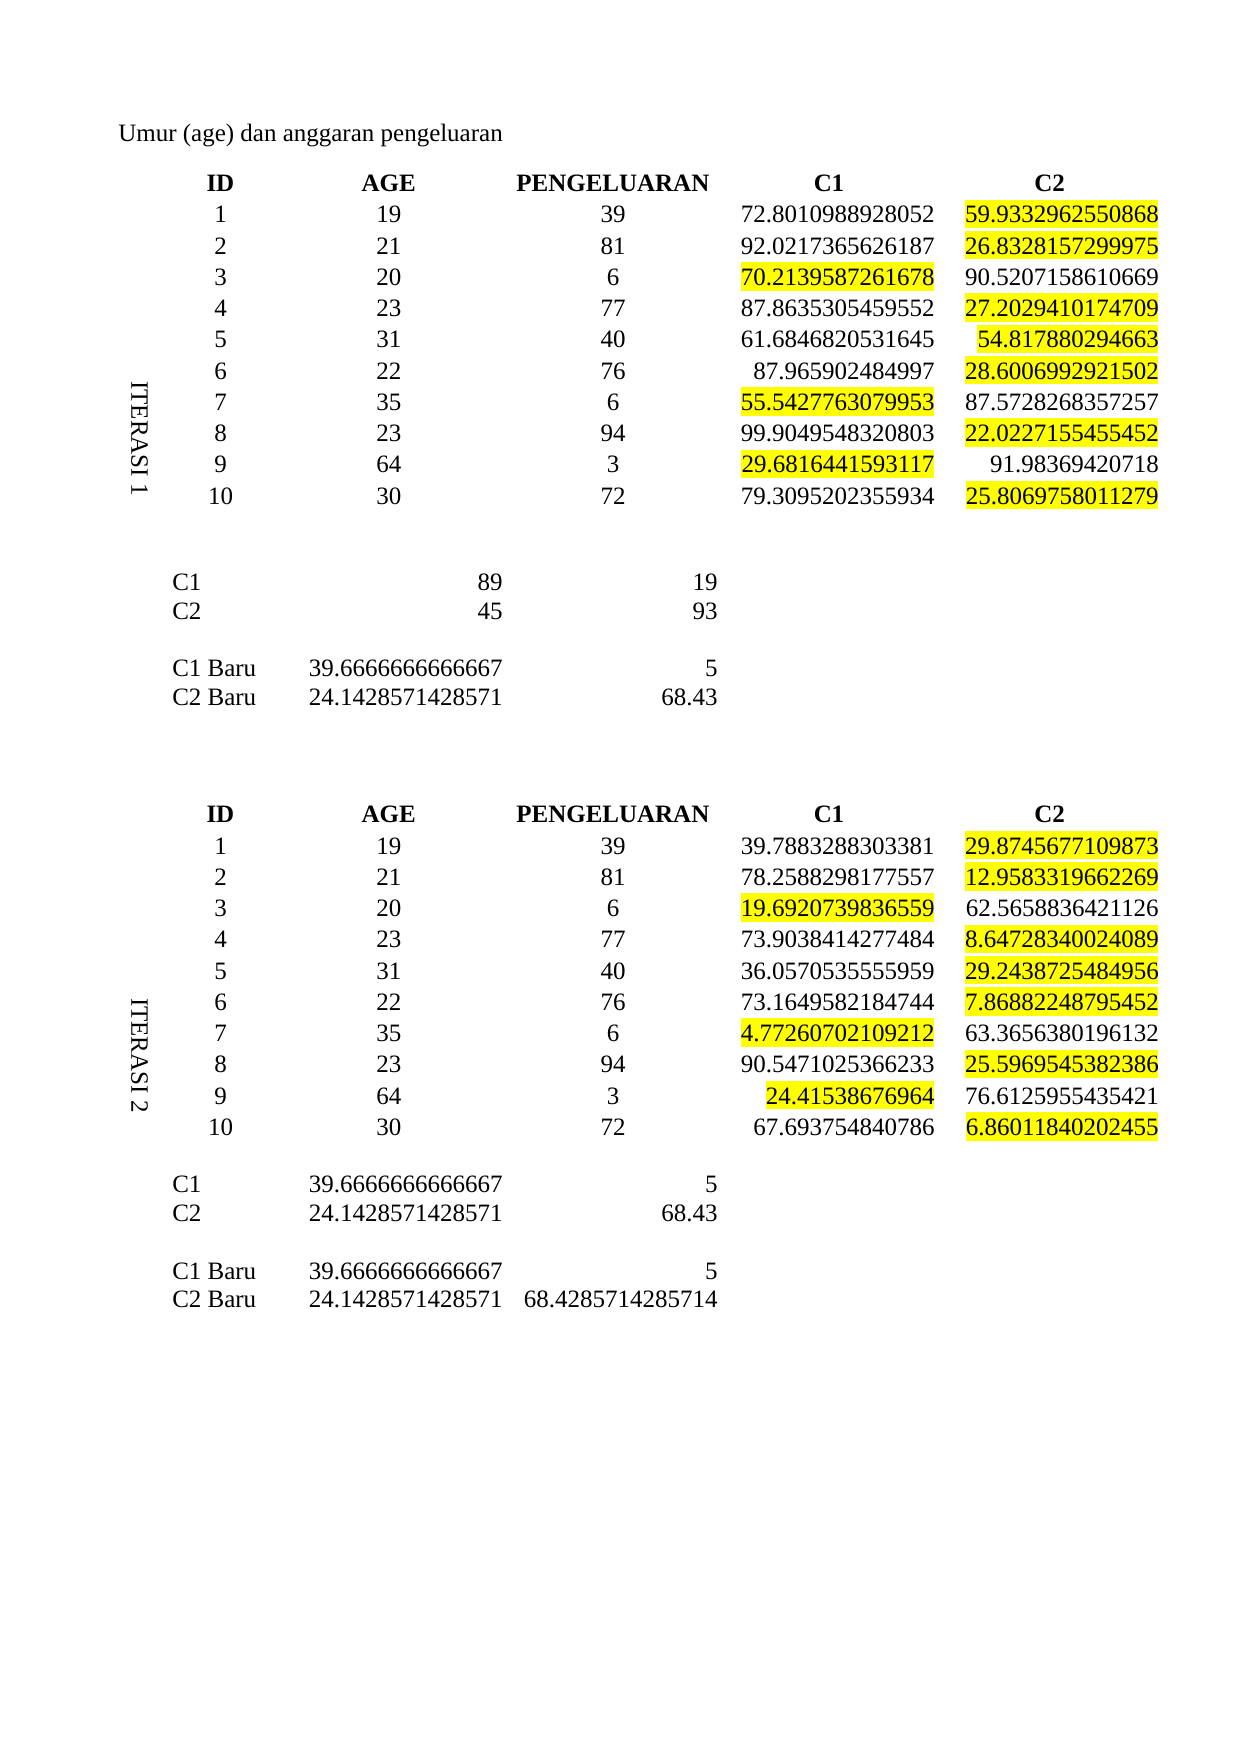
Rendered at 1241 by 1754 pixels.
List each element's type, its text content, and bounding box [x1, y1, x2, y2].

table_cell 23 [272, 416, 505, 447]
table_cell 24.1428571428571 [272, 682, 505, 711]
table_cell [720, 567, 937, 596]
table_cell [720, 1141, 937, 1169]
table_cell 4 [169, 291, 272, 322]
table_cell [937, 510, 1161, 538]
table_cell C2 Baru [169, 1285, 272, 1313]
table_cell 3 [169, 260, 272, 291]
table_cell 55.5427763079953 [720, 385, 937, 416]
table_cell 9 [169, 447, 272, 478]
table_cell 8.64728340024089 [937, 922, 1161, 953]
table_cell 3 [505, 447, 720, 478]
table_cell 87.5728268357257 [937, 385, 1161, 416]
table_cell 28.6006992921502 [937, 353, 1161, 384]
table_header ID [169, 797, 272, 828]
table_cell 72 [505, 1110, 720, 1141]
table_cell [272, 625, 505, 653]
table_cell 21 [272, 860, 505, 891]
table_cell 6 [505, 385, 720, 416]
table_header C1 [720, 166, 937, 197]
text Umur (age) dan anggaran pengeluaran [118, 118, 1122, 147]
table_cell 90.5471025366233 [720, 1047, 937, 1078]
table_cell 2 [169, 228, 272, 259]
table_cell 20 [272, 891, 505, 922]
table_cell 63.3656380196132 [937, 1016, 1161, 1047]
table_cell 10 [169, 1110, 272, 1141]
table_cell 29.6816441593117 [720, 447, 937, 478]
table_cell [720, 1170, 937, 1198]
table_cell 68.43 [505, 1198, 720, 1227]
table_header C2 [937, 797, 1161, 828]
table_cell 1 [169, 197, 272, 228]
table_cell [937, 1170, 1161, 1198]
table_cell [720, 1285, 937, 1313]
table_cell 45 [272, 596, 505, 624]
table_cell 39.6666666666667 [272, 1170, 505, 1198]
table_cell C1 [169, 1170, 272, 1198]
table_cell 12.9583319662269 [937, 860, 1161, 891]
table_cell 73.9038414277484 [720, 922, 937, 953]
table_cell [720, 538, 937, 567]
table_cell 19.6920739836559 [720, 891, 937, 922]
table_cell 29.2438725484956 [937, 953, 1161, 984]
table_cell 68.4285714285714 [505, 1285, 720, 1313]
table_cell 6 [169, 985, 272, 1016]
table_cell [937, 682, 1161, 711]
table_cell 26.8328157299975 [937, 228, 1161, 259]
table_cell [272, 1227, 505, 1256]
table_cell 72.8010988928052 [720, 197, 937, 228]
table_cell 76.6125955435421 [937, 1078, 1161, 1109]
table_cell 5 [169, 322, 272, 353]
table_cell 77 [505, 291, 720, 322]
table_cell 25.8069758011279 [937, 478, 1161, 509]
table_cell 6 [505, 1016, 720, 1047]
table_cell 5 [505, 1170, 720, 1198]
table_cell 79.3095202355934 [720, 478, 937, 509]
table_cell 7 [169, 385, 272, 416]
table_cell [937, 653, 1161, 682]
table_cell 92.0217365626187 [720, 228, 937, 259]
table_cell [169, 510, 272, 538]
table_cell 87.8635305459552 [720, 291, 937, 322]
table_cell 89 [272, 567, 505, 596]
table_cell 19 [272, 197, 505, 228]
table_cell [272, 1141, 505, 1169]
table_cell [720, 1256, 937, 1284]
table_cell 76 [505, 985, 720, 1016]
table_cell [720, 653, 937, 682]
table_cell 73.1649582184744 [720, 985, 937, 1016]
table_cell [505, 625, 720, 653]
table_cell 91.98369420718 [937, 447, 1161, 478]
table_cell 5 [505, 1256, 720, 1284]
table_header C1 [720, 797, 937, 828]
table_cell 54.817880294663 [937, 322, 1161, 353]
table_cell 22 [272, 985, 505, 1016]
table_cell [720, 596, 937, 624]
table_cell 39 [505, 828, 720, 859]
table_cell 4 [169, 922, 272, 953]
table_cell 24.1428571428571 [272, 1285, 505, 1313]
table_cell [505, 1141, 720, 1169]
table_cell 5 [169, 953, 272, 984]
table_cell 8 [169, 1047, 272, 1078]
table_header ID [169, 166, 272, 197]
table_cell 40 [505, 953, 720, 984]
table_cell 9 [169, 1078, 272, 1109]
table_cell 35 [272, 1016, 505, 1047]
table_cell [720, 682, 937, 711]
table_cell 22.0227155455452 [937, 416, 1161, 447]
table_cell [272, 510, 505, 538]
table_cell 3 [169, 891, 272, 922]
table_cell 31 [272, 953, 505, 984]
table_header C2 [937, 166, 1161, 197]
table_cell [937, 625, 1161, 653]
table_cell 31 [272, 322, 505, 353]
table_cell 36.0570535555959 [720, 953, 937, 984]
table_cell 22 [272, 353, 505, 384]
table_cell 24.41538676964 [720, 1078, 937, 1109]
table_cell 19 [505, 567, 720, 596]
table_cell [505, 1227, 720, 1256]
table_cell C1 [169, 567, 272, 596]
table_cell 59.9332962550868 [937, 197, 1161, 228]
table_cell 24.1428571428571 [272, 1198, 505, 1227]
table_cell 87.965902484997 [720, 353, 937, 384]
table_cell 20 [272, 260, 505, 291]
table_cell [169, 538, 272, 567]
table_cell 27.2029410174709 [937, 291, 1161, 322]
table_cell 40 [505, 322, 720, 353]
table_cell 77 [505, 922, 720, 953]
table_header AGE [272, 797, 505, 828]
table_cell 67.693754840786 [720, 1110, 937, 1141]
table_cell 10 [169, 478, 272, 509]
table_cell 78.2588298177557 [720, 860, 937, 891]
table_cell [720, 1227, 937, 1256]
table_cell [937, 1227, 1161, 1256]
table_cell [937, 567, 1161, 596]
table_cell C2 [169, 596, 272, 624]
table_cell C1 Baru [169, 653, 272, 682]
table_cell C1 Baru [169, 1256, 272, 1284]
table_cell 68.43 [505, 682, 720, 711]
table_cell 23 [272, 291, 505, 322]
table_cell [169, 625, 272, 653]
table_cell [505, 538, 720, 567]
table_cell 94 [505, 1047, 720, 1078]
table_cell 6 [505, 891, 720, 922]
table_cell 21 [272, 228, 505, 259]
table_cell 25.5969545382386 [937, 1047, 1161, 1078]
table_cell [937, 596, 1161, 624]
table_cell [720, 625, 937, 653]
table_cell 2 [169, 860, 272, 891]
table_cell 62.5658836421126 [937, 891, 1161, 922]
table_cell 39.7883288303381 [720, 828, 937, 859]
table_cell 81 [505, 860, 720, 891]
table_cell 72 [505, 478, 720, 509]
table_cell 93 [505, 596, 720, 624]
table_cell 39.6666666666667 [272, 653, 505, 682]
table_cell 81 [505, 228, 720, 259]
table_header ITERASI 2 [112, 797, 169, 1313]
table_cell 5 [505, 653, 720, 682]
table_cell 7 [169, 1016, 272, 1047]
table_cell 8 [169, 416, 272, 447]
table_cell 30 [272, 478, 505, 509]
table_cell 94 [505, 416, 720, 447]
table_cell [720, 510, 937, 538]
table_cell 6.86011840202455 [937, 1110, 1161, 1141]
table_cell [169, 1227, 272, 1256]
table_header ITERASI 1 [112, 166, 169, 711]
table_cell [937, 1141, 1161, 1169]
table_cell [505, 510, 720, 538]
table_cell 6 [169, 353, 272, 384]
table_cell [720, 1198, 937, 1227]
table_cell 23 [272, 1047, 505, 1078]
table_cell 1 [169, 828, 272, 859]
table_cell 61.6846820531645 [720, 322, 937, 353]
table_cell C2 Baru [169, 682, 272, 711]
table_cell 7.86882248795452 [937, 985, 1161, 1016]
table_cell 29.8745677109873 [937, 828, 1161, 859]
table_header AGE [272, 166, 505, 197]
table_cell [937, 538, 1161, 567]
table_cell [169, 1141, 272, 1169]
table_cell 3 [505, 1078, 720, 1109]
table_cell [937, 1285, 1161, 1313]
table_cell 4.77260702109212 [720, 1016, 937, 1047]
table_cell 23 [272, 922, 505, 953]
table_cell [937, 1256, 1161, 1284]
table_cell [272, 538, 505, 567]
table_cell 64 [272, 447, 505, 478]
table_header PENGELUARAN [505, 166, 720, 197]
table_cell [937, 1198, 1161, 1227]
table_cell 99.9049548320803 [720, 416, 937, 447]
table_cell 30 [272, 1110, 505, 1141]
table_cell 35 [272, 385, 505, 416]
table_header PENGELUARAN [505, 797, 720, 828]
table_cell 64 [272, 1078, 505, 1109]
table_cell 70.2139587261678 [720, 260, 937, 291]
table_cell 90.5207158610669 [937, 260, 1161, 291]
table_cell 19 [272, 828, 505, 859]
table_cell 39 [505, 197, 720, 228]
table_cell 39.6666666666667 [272, 1256, 505, 1284]
table_cell 6 [505, 260, 720, 291]
table_cell 76 [505, 353, 720, 384]
table_cell C2 [169, 1198, 272, 1227]
